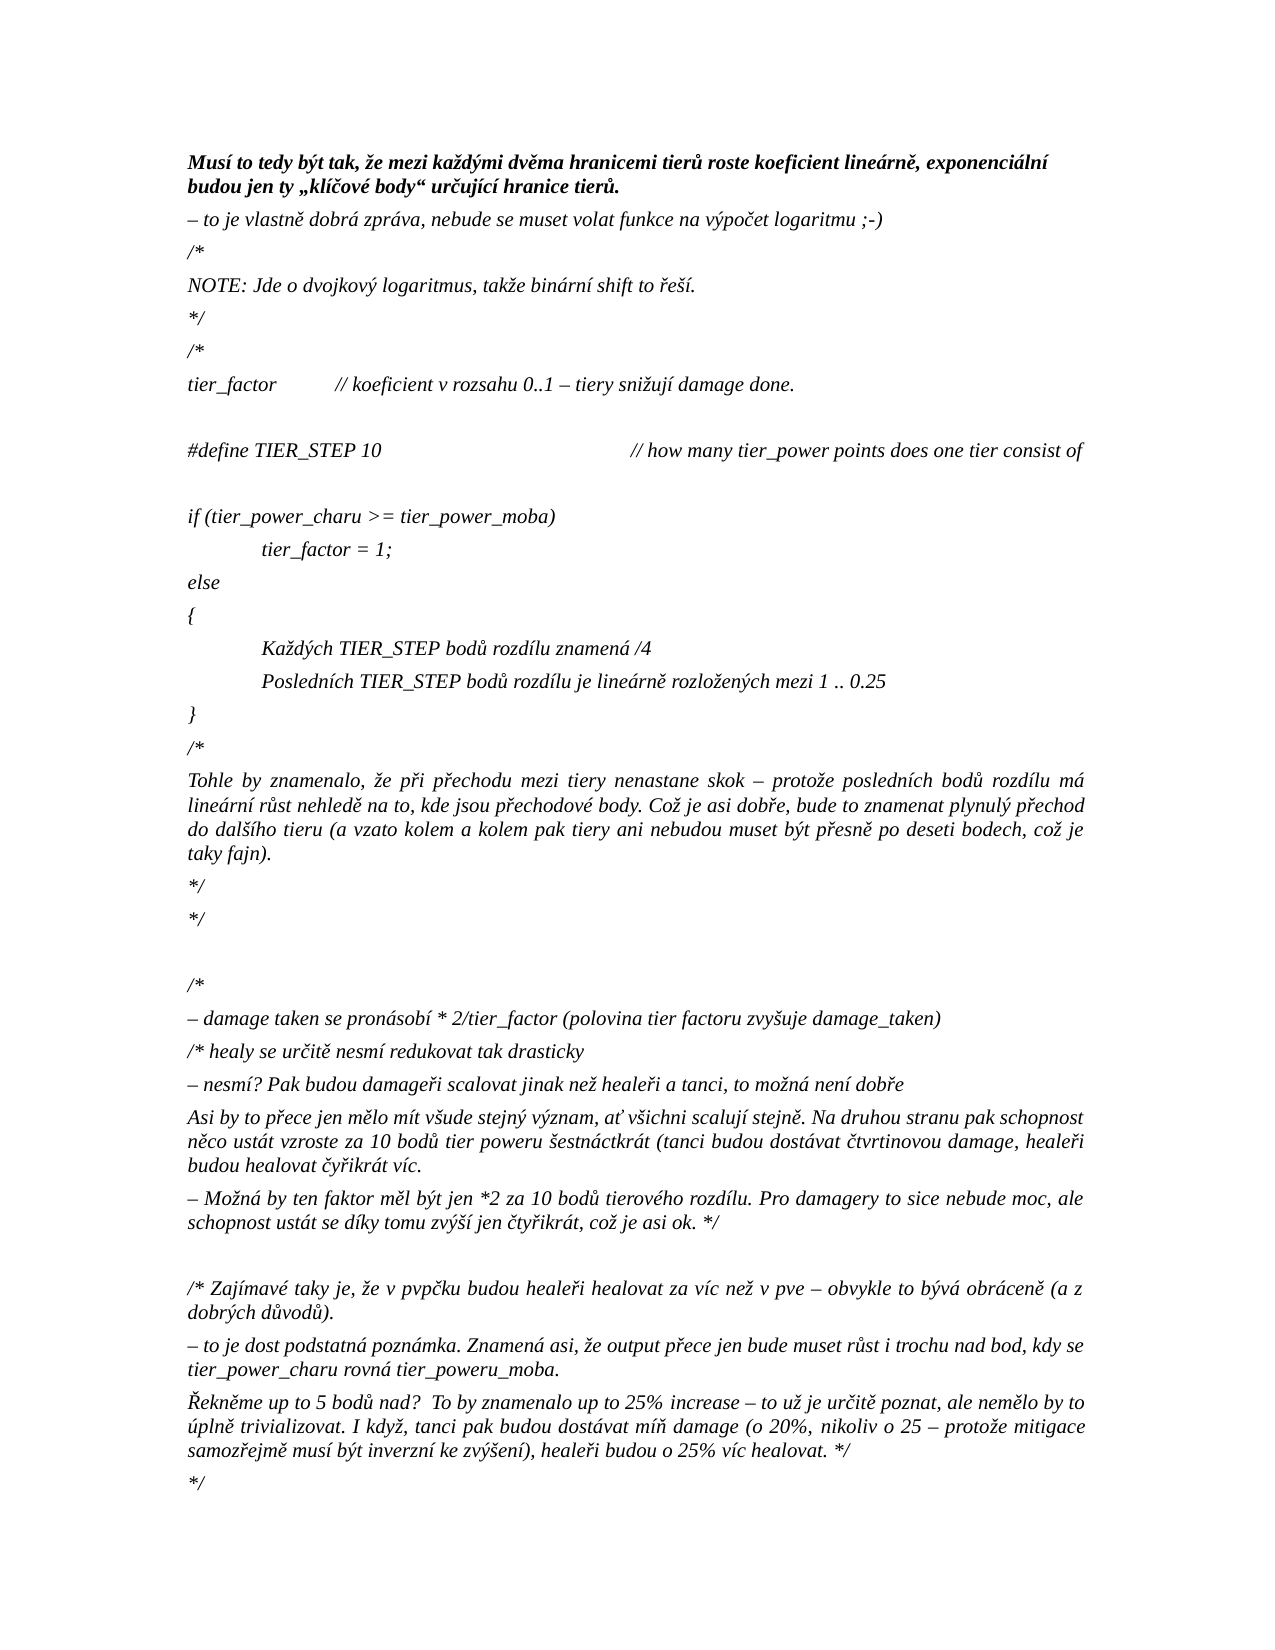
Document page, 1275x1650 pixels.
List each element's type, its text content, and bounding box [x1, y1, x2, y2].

text tier_factor = 1; [187, 537, 1087, 561]
text /* healy se určitě nesmí redukovat tak drasticky [187, 1039, 1087, 1063]
text – Možná by ten faktor měl být jen *2 za 10 bodů tierového rozdílu. Pro damagery to sice nebude moc, ale schopnost ustát se díky tomu zvýší jen čtyřikrát, což je asi ok. */ [187, 1186, 1087, 1234]
text } [187, 702, 1087, 726]
text – to je vlastně dobrá zpráva, nebude se muset volat funkce na výpočet logaritmu ;-) [187, 207, 1087, 231]
text */ [187, 907, 1087, 931]
text Musí to tedy být tak, že mezi každými dvěma hranicemi tierů roste koeficient lineárně, exponenciální budou jen ty „klíčové body“ určující hranice tierů. [187, 150, 1087, 198]
text /* [187, 339, 1087, 363]
text Asi by to přece jen mělo mít všude stejný význam, ať všichni scalují stejně. Na druhou stranu pak schopnost něco ustát vzroste za 10 bodů tier poweru šestnáctkrát (tanci budou dostávat čtvrtinovou damage, healeři budou healovat čyřikrát víc. [187, 1105, 1087, 1177]
text NOTE: Jde o dvojkový logaritmus, takže binární shift to řeší. [187, 273, 1087, 297]
text */ [187, 306, 1087, 330]
text { [187, 603, 1087, 627]
text Řekněme up to 5 bodů nad? To by znamenalo up to 25% increase – to už je určitě poznat, ale nemělo by to úplně trivializovat. I když, tanci pak budou dostávat míň damage (o 20%, nikoliv o 25 – protože mitigace samozřejmě musí být inverzní ke zvýšení), healeři budou o 25% víc healovat. */ [187, 1390, 1087, 1462]
text if (tier_power_charu >= tier_power_moba) [187, 504, 1087, 528]
text Posledních TIER_STEP bodů rozdílu je lineárně rozložených mezi 1 .. 0.25 [187, 669, 1087, 693]
text – nesmí? Pak budou damageři scalovat jinak než healeři a tanci, to možná není dobře [187, 1072, 1087, 1096]
text else [187, 570, 1087, 594]
text – to je dost podstatná poznámka. Znamená asi, že output přece jen bude muset růst i trochu nad bod, kdy se tier_power_charu rovná tier_poweru_moba. [187, 1333, 1087, 1381]
text /* [187, 240, 1087, 264]
text tier_factor // koeficient v rozsahu 0..1 – tiery snižují damage done. [187, 372, 1087, 396]
text /* Zajímavé taky je, že v pvpčku budou healeři healovat za víc než v pve – obvykle to bývá obráceně (a z dobrých důvodů). [187, 1276, 1087, 1324]
text Tohle by znamenalo, že při přechodu mezi tiery nenastane skok – protože posledních bodů rozdílu má lineární růst nehledě na to, kde jsou přechodové body. Což je asi dobře, bude to znamenat plynulý přechod do dalšího tieru (a vzato kolem a kolem pak tiery ani nebudou muset být přesně po deseti bodech, což je taky fajn). [187, 768, 1087, 865]
text – damage taken se pronásobí * 2/tier_factor (polovina tier factoru zvyšuje damage_taken) [187, 1006, 1087, 1030]
text /* [187, 735, 1087, 759]
text #define TIER_STEP 10 // how many tier_power points does one tier consist of [187, 438, 1087, 462]
text Každých TIER_STEP bodů rozdílu znamená /4 [187, 636, 1087, 660]
text */ [187, 1471, 1087, 1495]
text */ [187, 874, 1087, 898]
text /* [187, 973, 1087, 997]
